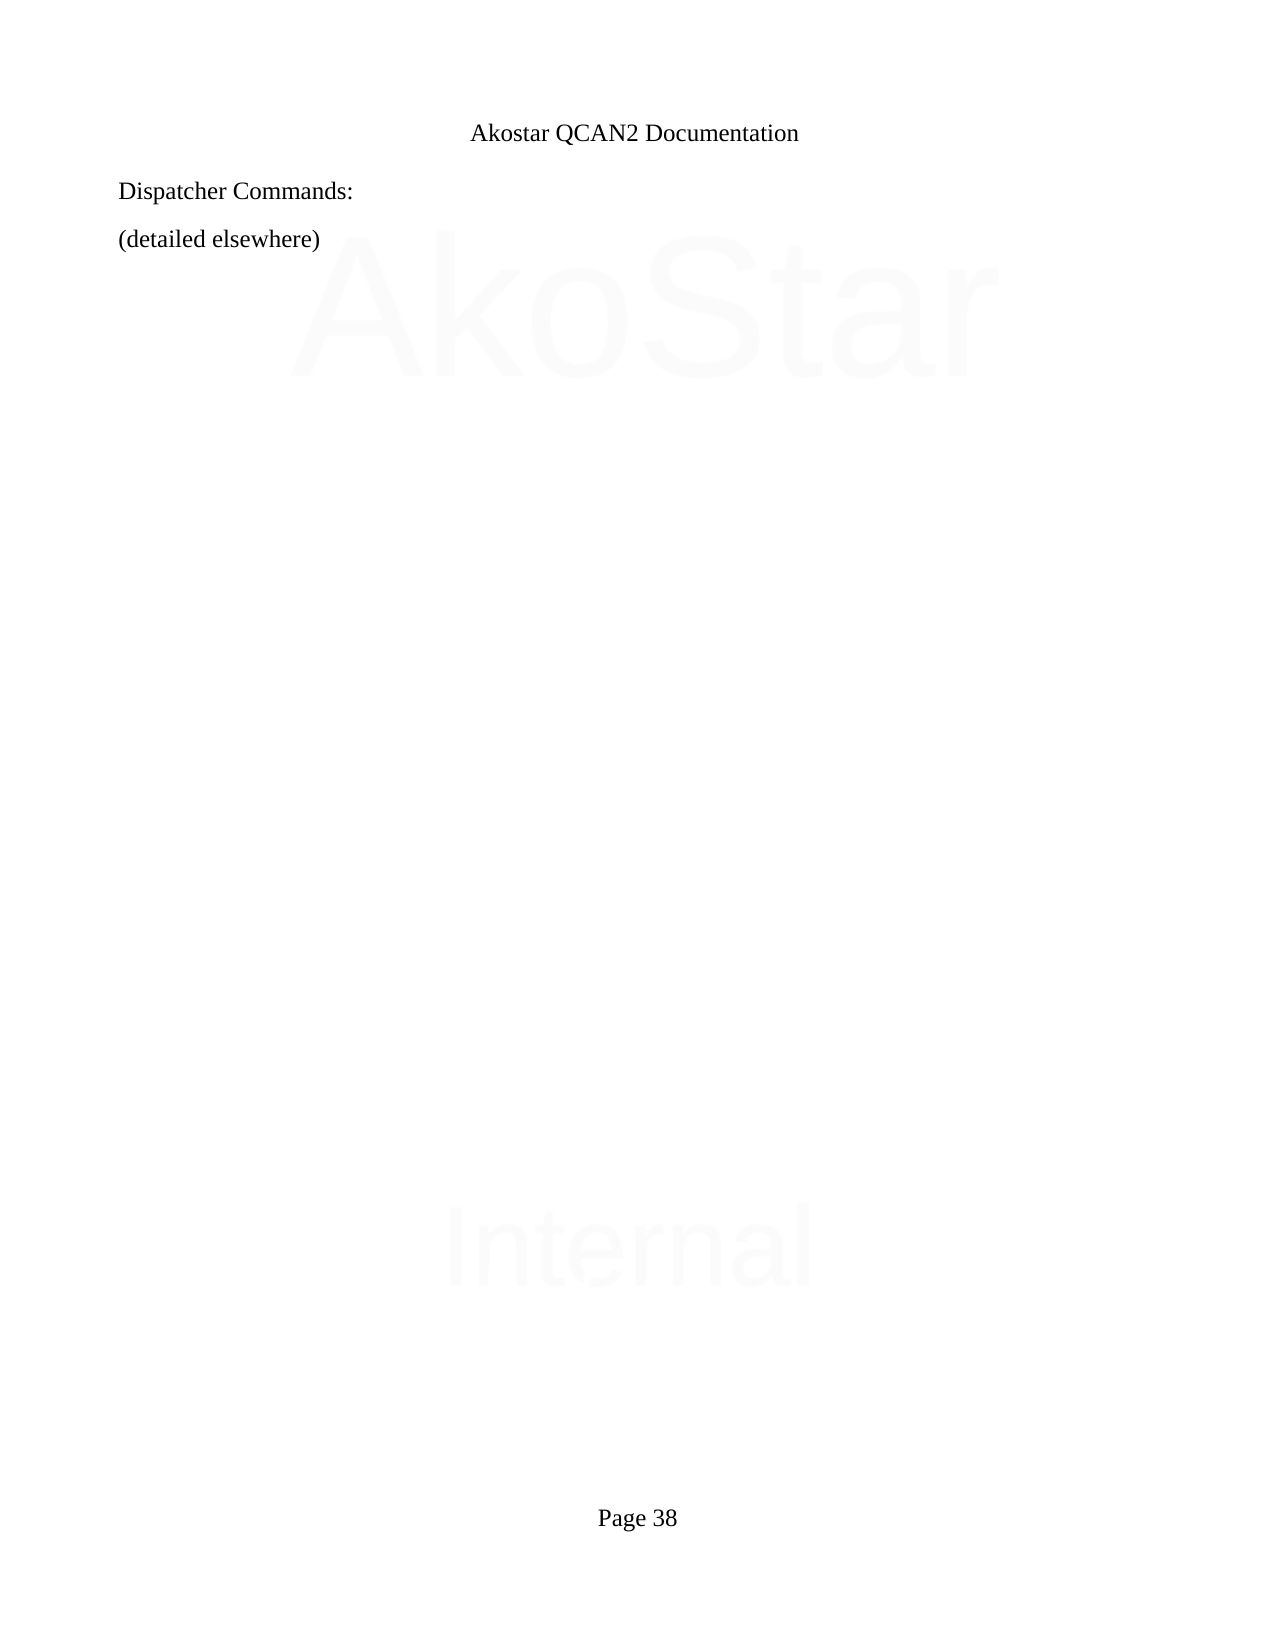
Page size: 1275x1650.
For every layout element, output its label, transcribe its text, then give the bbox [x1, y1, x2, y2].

text (detailed elsewhere) [118, 224, 1157, 253]
text Dispatcher Commands: [118, 176, 1157, 205]
